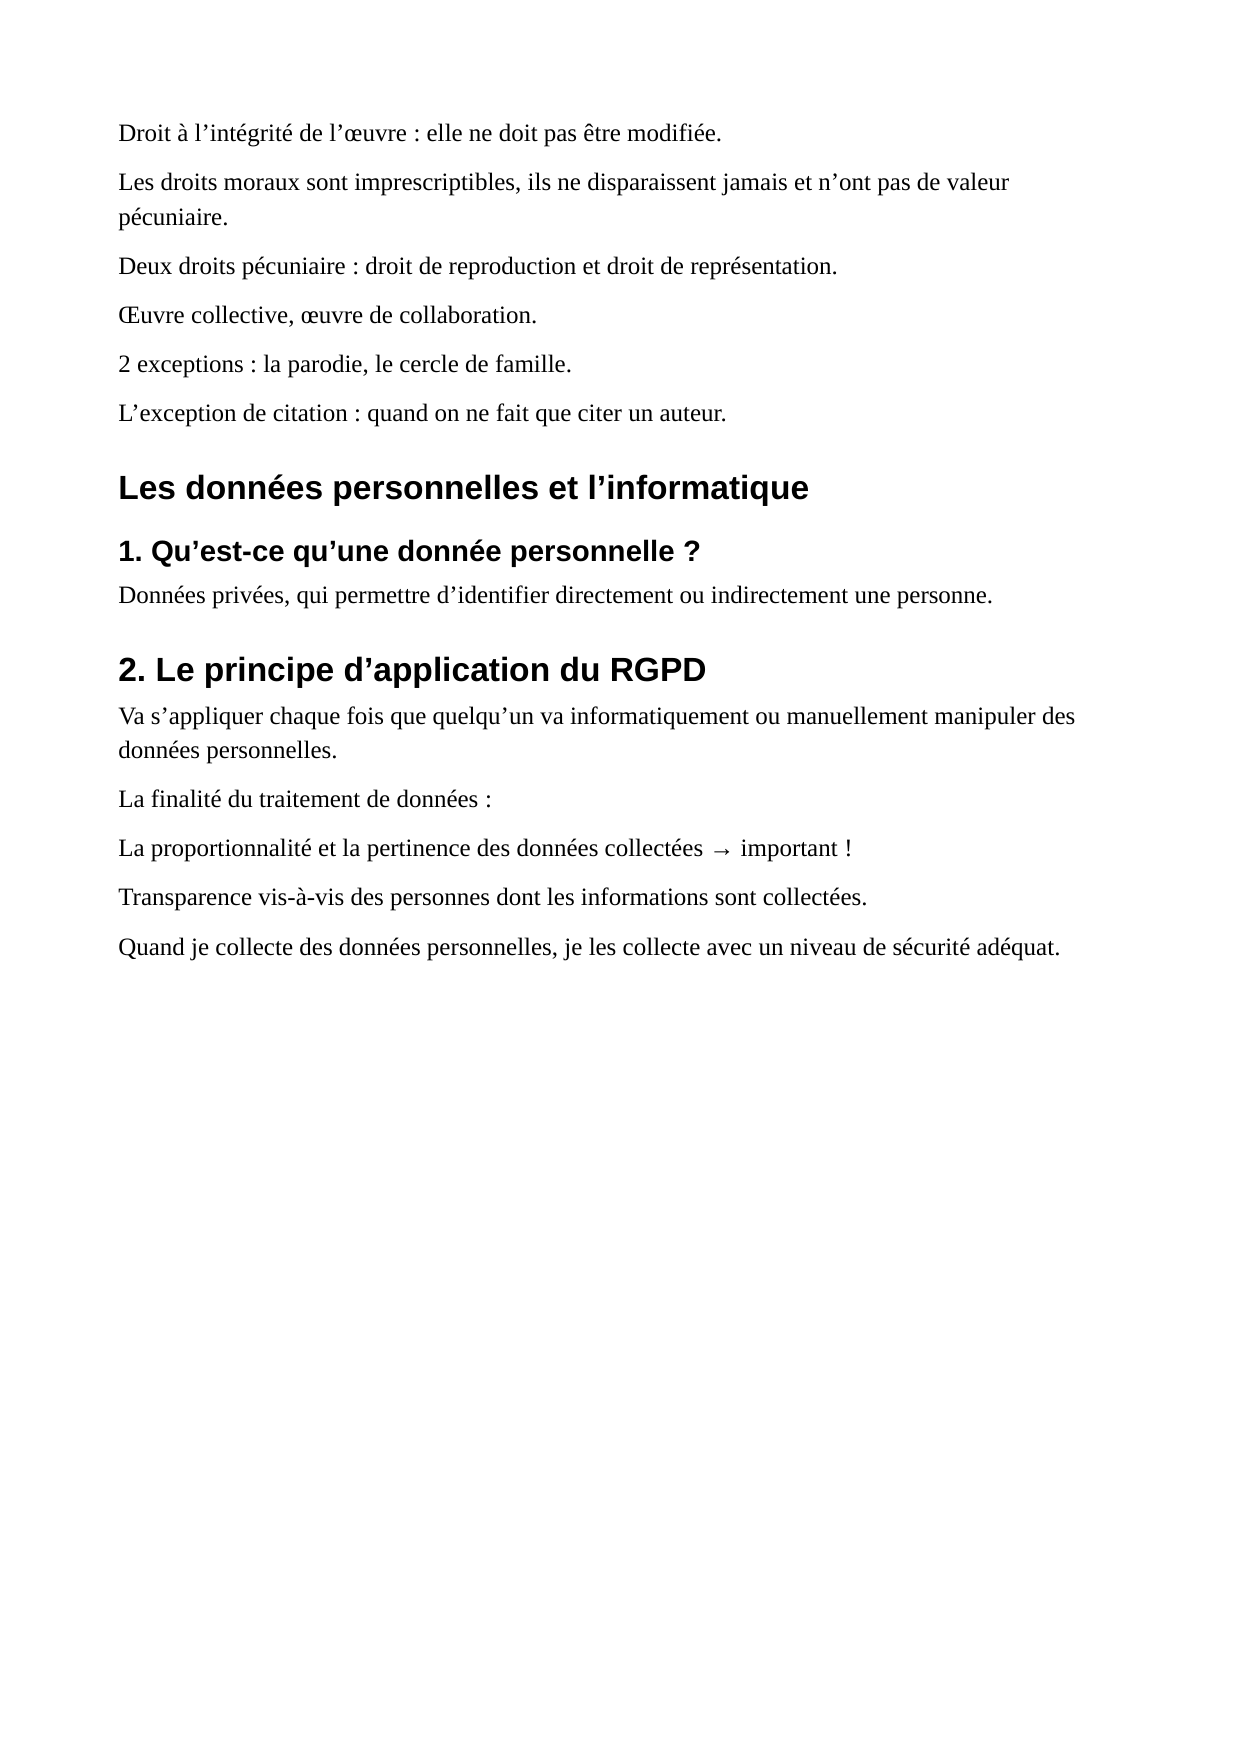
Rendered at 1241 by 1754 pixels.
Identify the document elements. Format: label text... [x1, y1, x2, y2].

text La proportionnalité et la pertinence des données collectées → important ! [118, 833, 1122, 862]
subtitle Les données personnelles et l’informatique [118, 468, 1122, 506]
text Œuvre collective, œuvre de collaboration. [118, 300, 1122, 328]
text L’exception de citation : quand on ne fait que citer un auteur. [118, 398, 1122, 427]
subtitle 2. Le principe d’application du RGPD [118, 650, 1122, 688]
text Données privées, qui permettre d’identifier directement ou indirectement une personne. [118, 580, 1122, 608]
text Quand je collecte des données personnelles, je les collecte avec un niveau de sécurité adéquat. [118, 932, 1122, 960]
text Deux droits pécuniaire : droit de reproduction et droit de représentation. [118, 251, 1122, 279]
text Transparence vis-à-vis des personnes dont les informations sont collectées. [118, 882, 1122, 911]
text Les droits moraux sont imprescriptibles, ils ne disparaissent jamais et n’ont pas de valeur pécuniaire. [118, 167, 1122, 230]
text 2 exceptions : la parodie, le cercle de famille. [118, 349, 1122, 378]
subtitle 1. Qu’est-ce qu’une donnée personnelle ? [118, 533, 1122, 567]
text Va s’appliquer chaque fois que quelqu’un va informatiquement ou manuellement manipuler des données personnelles. [118, 701, 1122, 764]
text La finalité du traitement de données : [118, 784, 1122, 813]
text Droit à l’intégrité de l’œuvre : elle ne doit pas être modifiée. [118, 118, 1122, 147]
